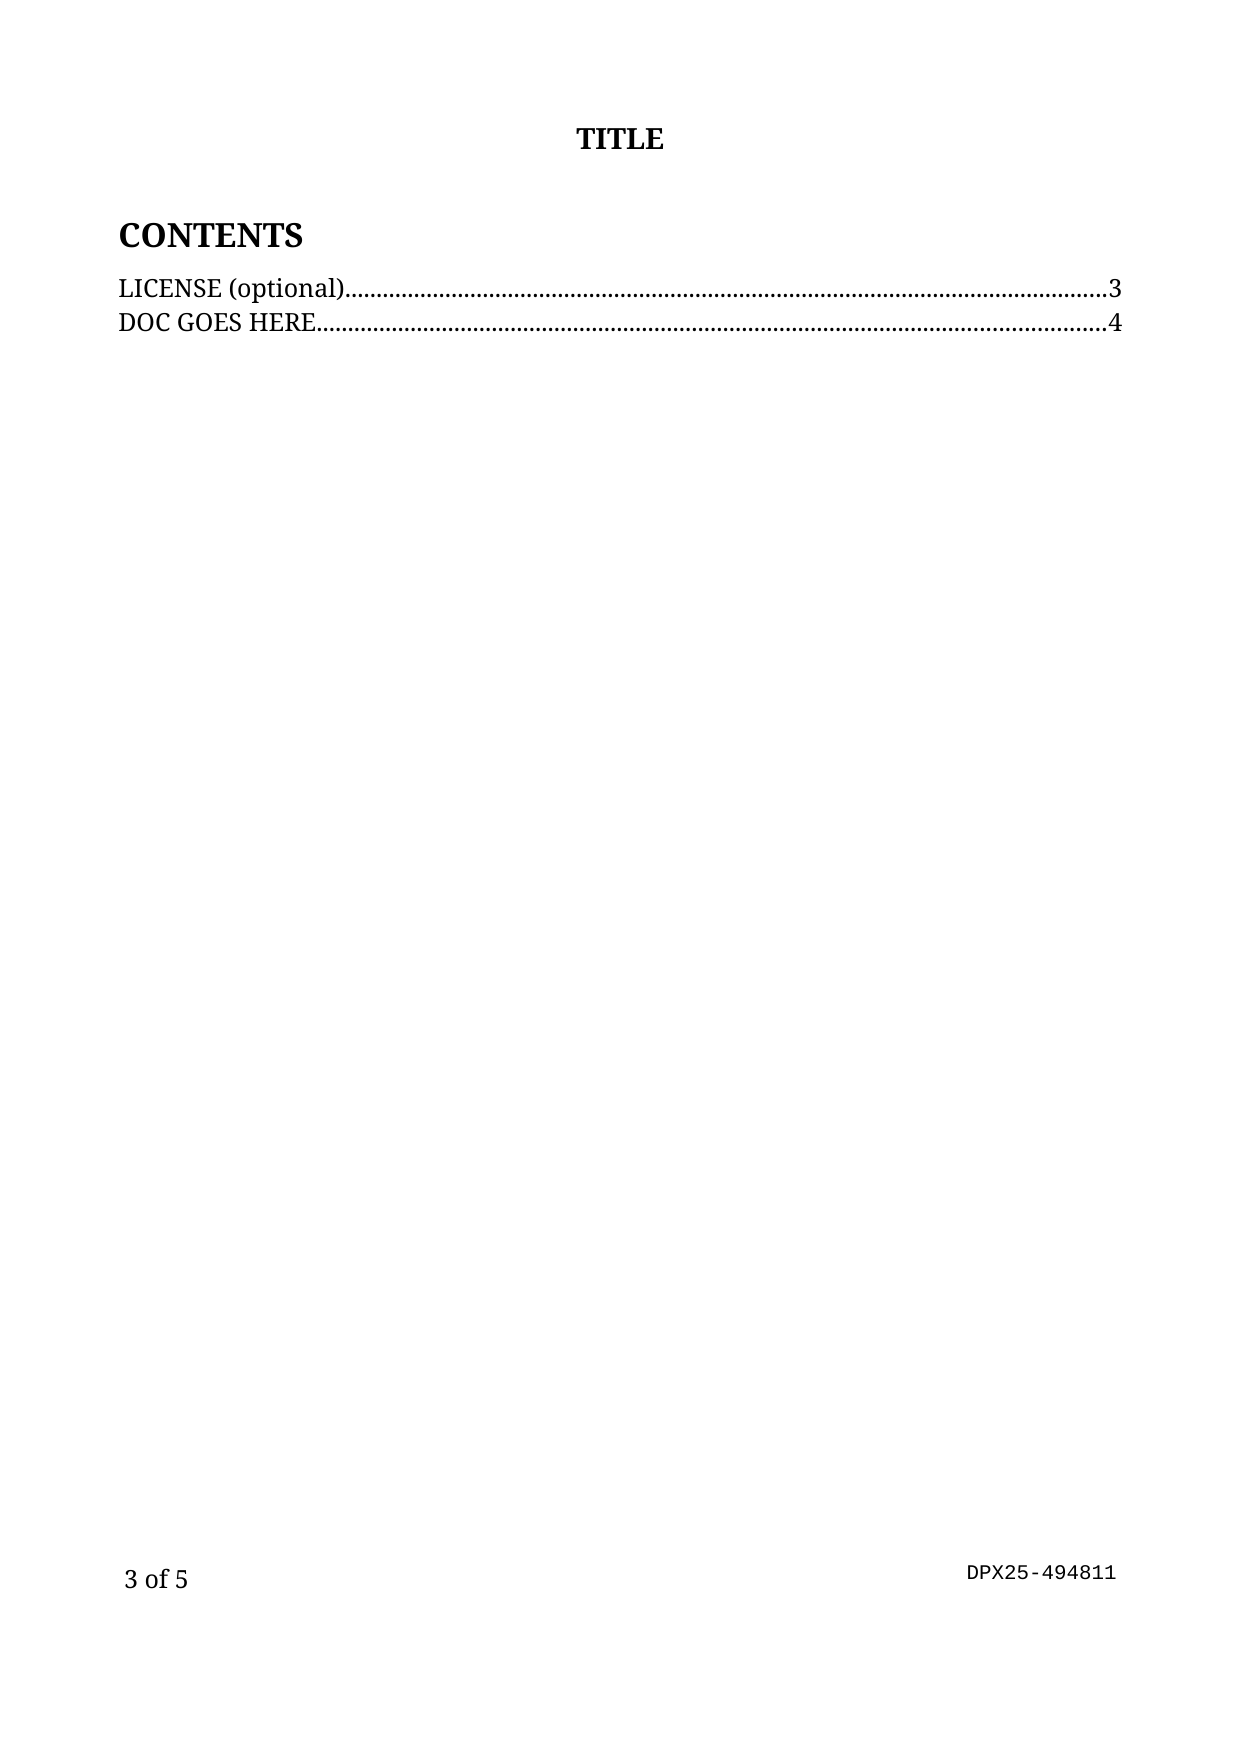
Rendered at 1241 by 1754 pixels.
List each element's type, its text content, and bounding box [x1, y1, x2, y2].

subtitle CONTENTS [118, 212, 1122, 258]
text DOC GOES HERE 4 [118, 304, 1122, 338]
text LICENSE (optional) 3 [118, 270, 1122, 304]
